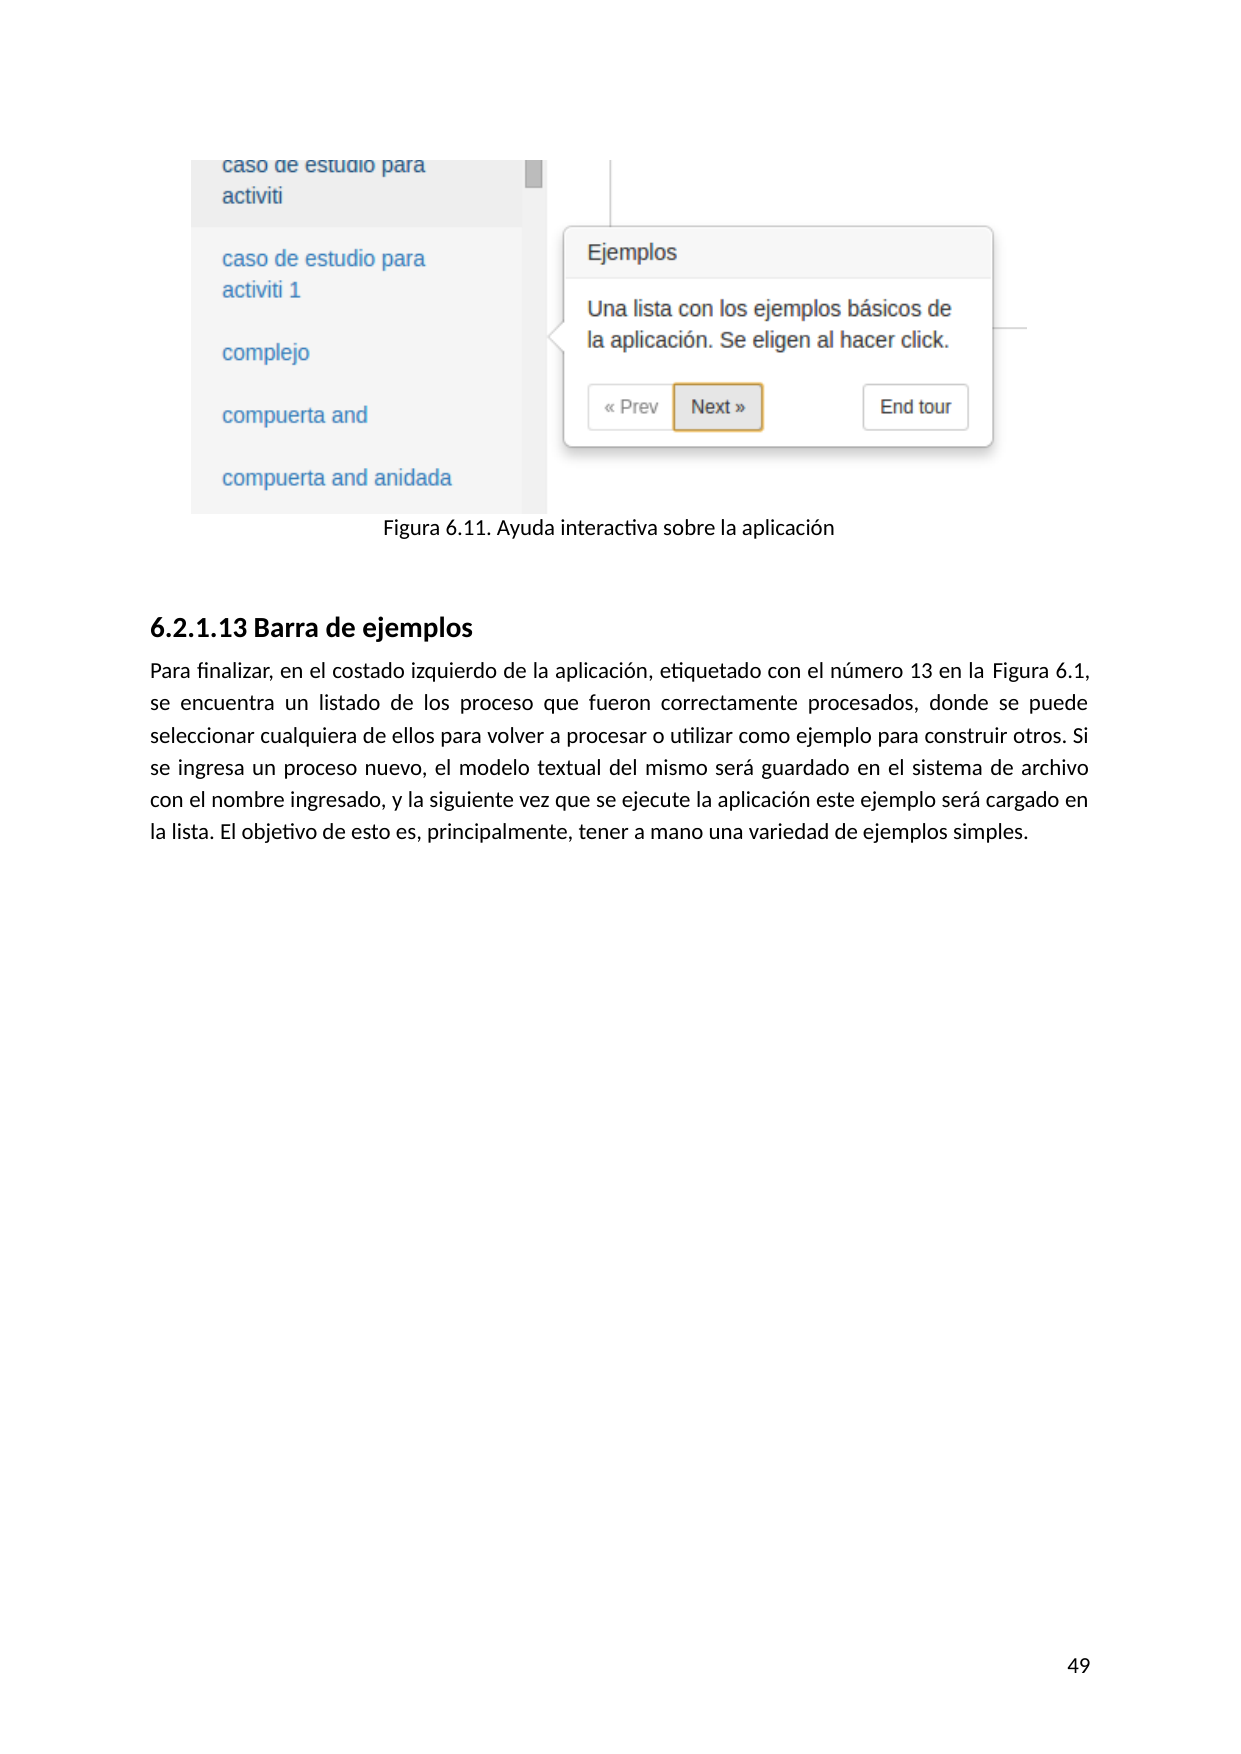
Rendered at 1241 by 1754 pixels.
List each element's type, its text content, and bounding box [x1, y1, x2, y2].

text Para finalizar, en el costado izquierdo de la aplicación, etiquetado con el número 13 en la Figura 6.1, se encuentra un listado de los proceso que fueron correctamente procesados, donde se puede seleccionar cualquiera de ellos para volver a procesar o utilizar como ejemplo para construir otros. Si se ingresa un proceso nuevo, el modelo textual del mismo será guardado en el sistema de archivo con el nombre ingresado, y la siguiente vez que se ejecute la aplicación este ejemplo será cargado en la lista. El objetivo de esto es, principalmente, tener a mano una variedad de ejemplos simples. [150, 656, 1090, 845]
subtitle 6.2.1.13 Barra de ejemplos [150, 609, 1090, 645]
picture [191, 160, 1027, 514]
table_header Figura 6.11. Ayuda interactiva sobre la aplicación [139, 150, 1079, 552]
